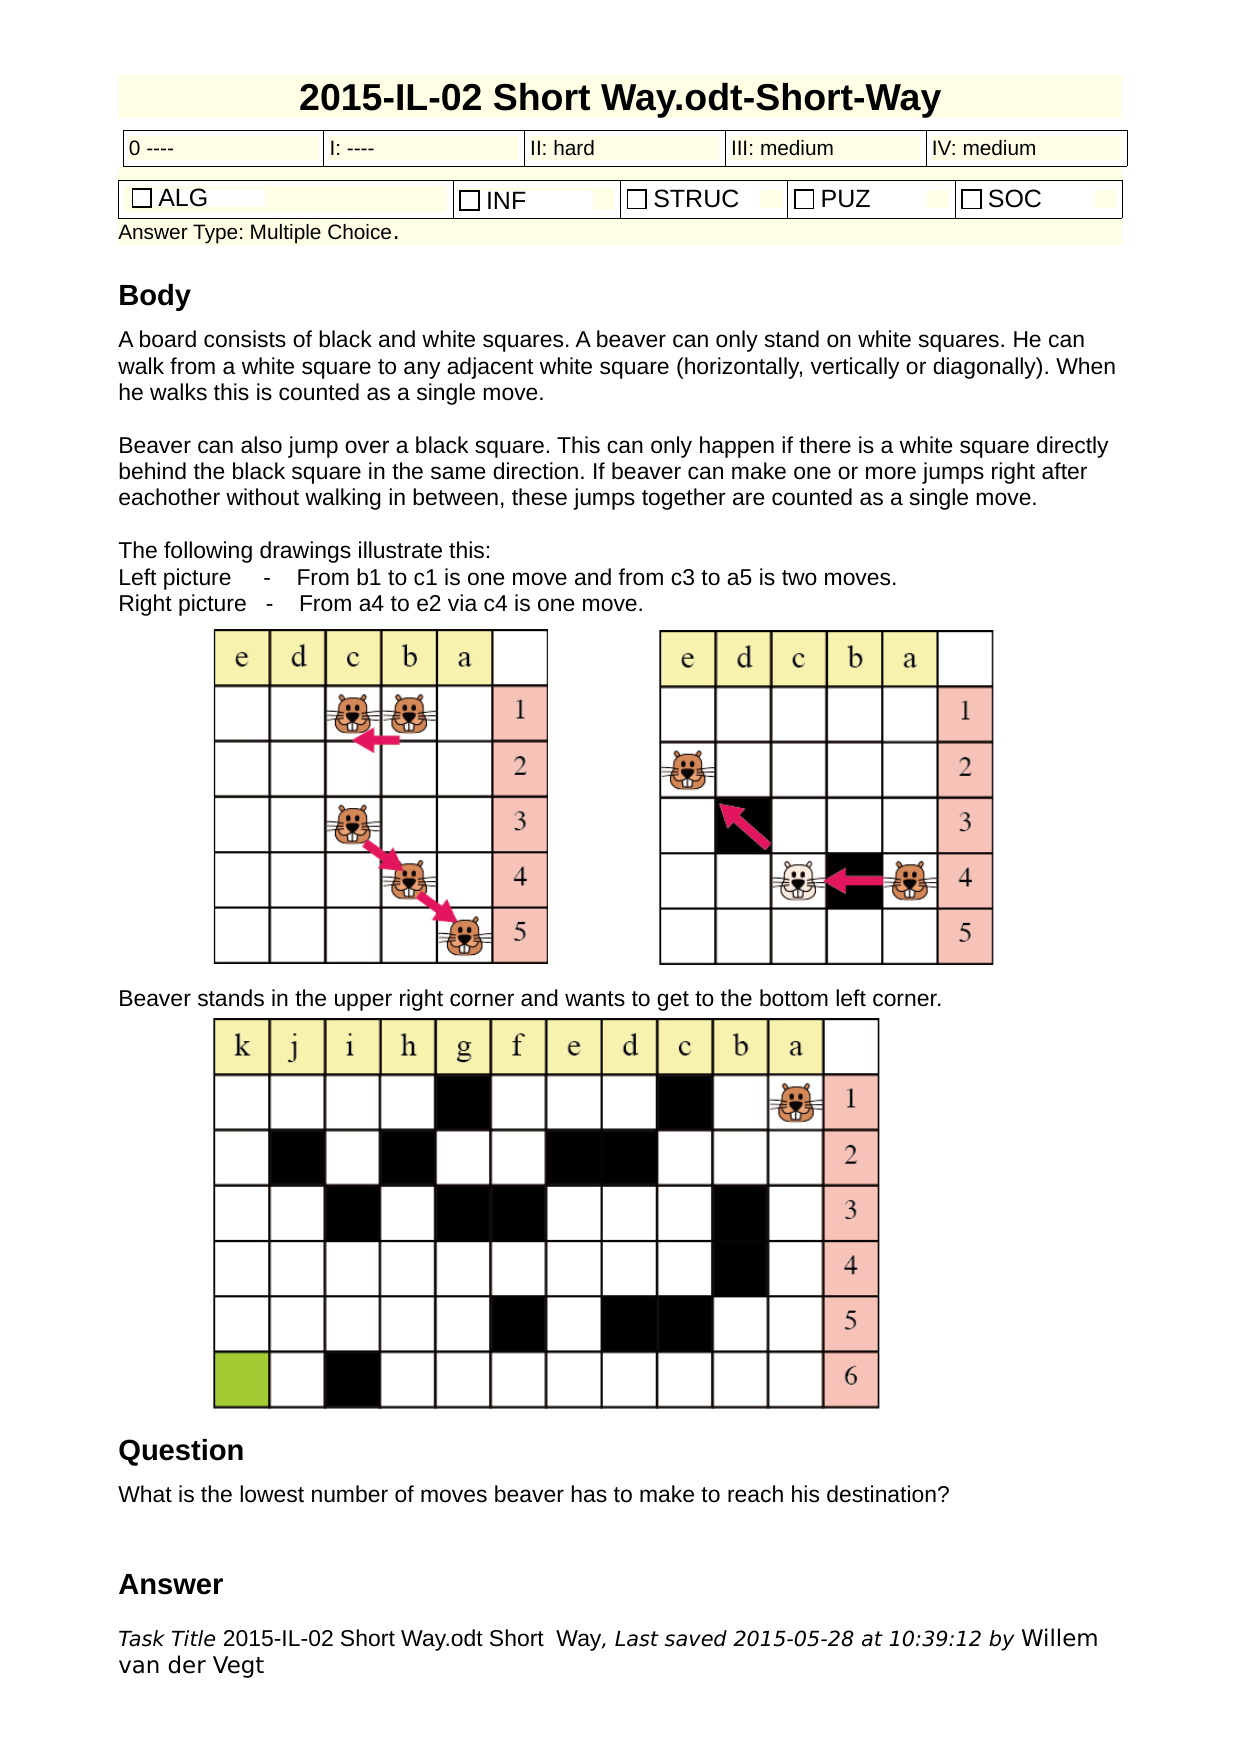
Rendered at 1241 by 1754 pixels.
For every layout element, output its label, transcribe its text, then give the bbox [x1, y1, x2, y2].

text Beaver stands in the upper right corner and wants to get to the bottom left corner. [118, 985, 1122, 1011]
text A board consists of black and white squares. A beaver can only stand on white squares. He can walk from a white square to any adjacent white square (horizontally, vertically or diagonally). When he walks this is counted as a single move. [118, 326, 1122, 405]
picture [213, 1018, 880, 1409]
table_header II: hard [525, 131, 725, 166]
text Right picture - From a4 to e2 via c4 is one move. [118, 590, 1122, 616]
text The following drawings illustrate this: [118, 537, 1122, 563]
table_header IV: medium [927, 131, 1127, 166]
text Answer Type: Multiple Choice. [118, 219, 1122, 245]
table_header [454, 181, 620, 218]
table_header [119, 181, 453, 218]
text What is the lowest number of moves beaver has to make to reach his destination? [118, 1481, 1122, 1507]
table_header [788, 181, 955, 218]
table_header [956, 181, 1122, 218]
table_header 0 ---- [124, 131, 323, 166]
table_header [621, 181, 787, 218]
subtitle Body [118, 245, 1122, 312]
text 2015-IL-02 Short Way.odt-Short-Way [118, 75, 1122, 118]
picture [659, 630, 994, 965]
table_header III: medium [726, 131, 926, 166]
subtitle Answer [118, 1567, 1122, 1601]
picture [213, 629, 548, 964]
table_header I: ---- [324, 131, 524, 166]
text Left picture - From b1 to c1 is one move and from c3 to a5 is two moves. [118, 563, 1122, 590]
text Beaver can also jump over a black square. This can only happen if there is a white square directly behind the black square in the same direction. If beaver can make one or more jumps right after eachother without walking in between, these jumps together are counted as a single move. [118, 432, 1122, 511]
subtitle Question [118, 1433, 1122, 1467]
